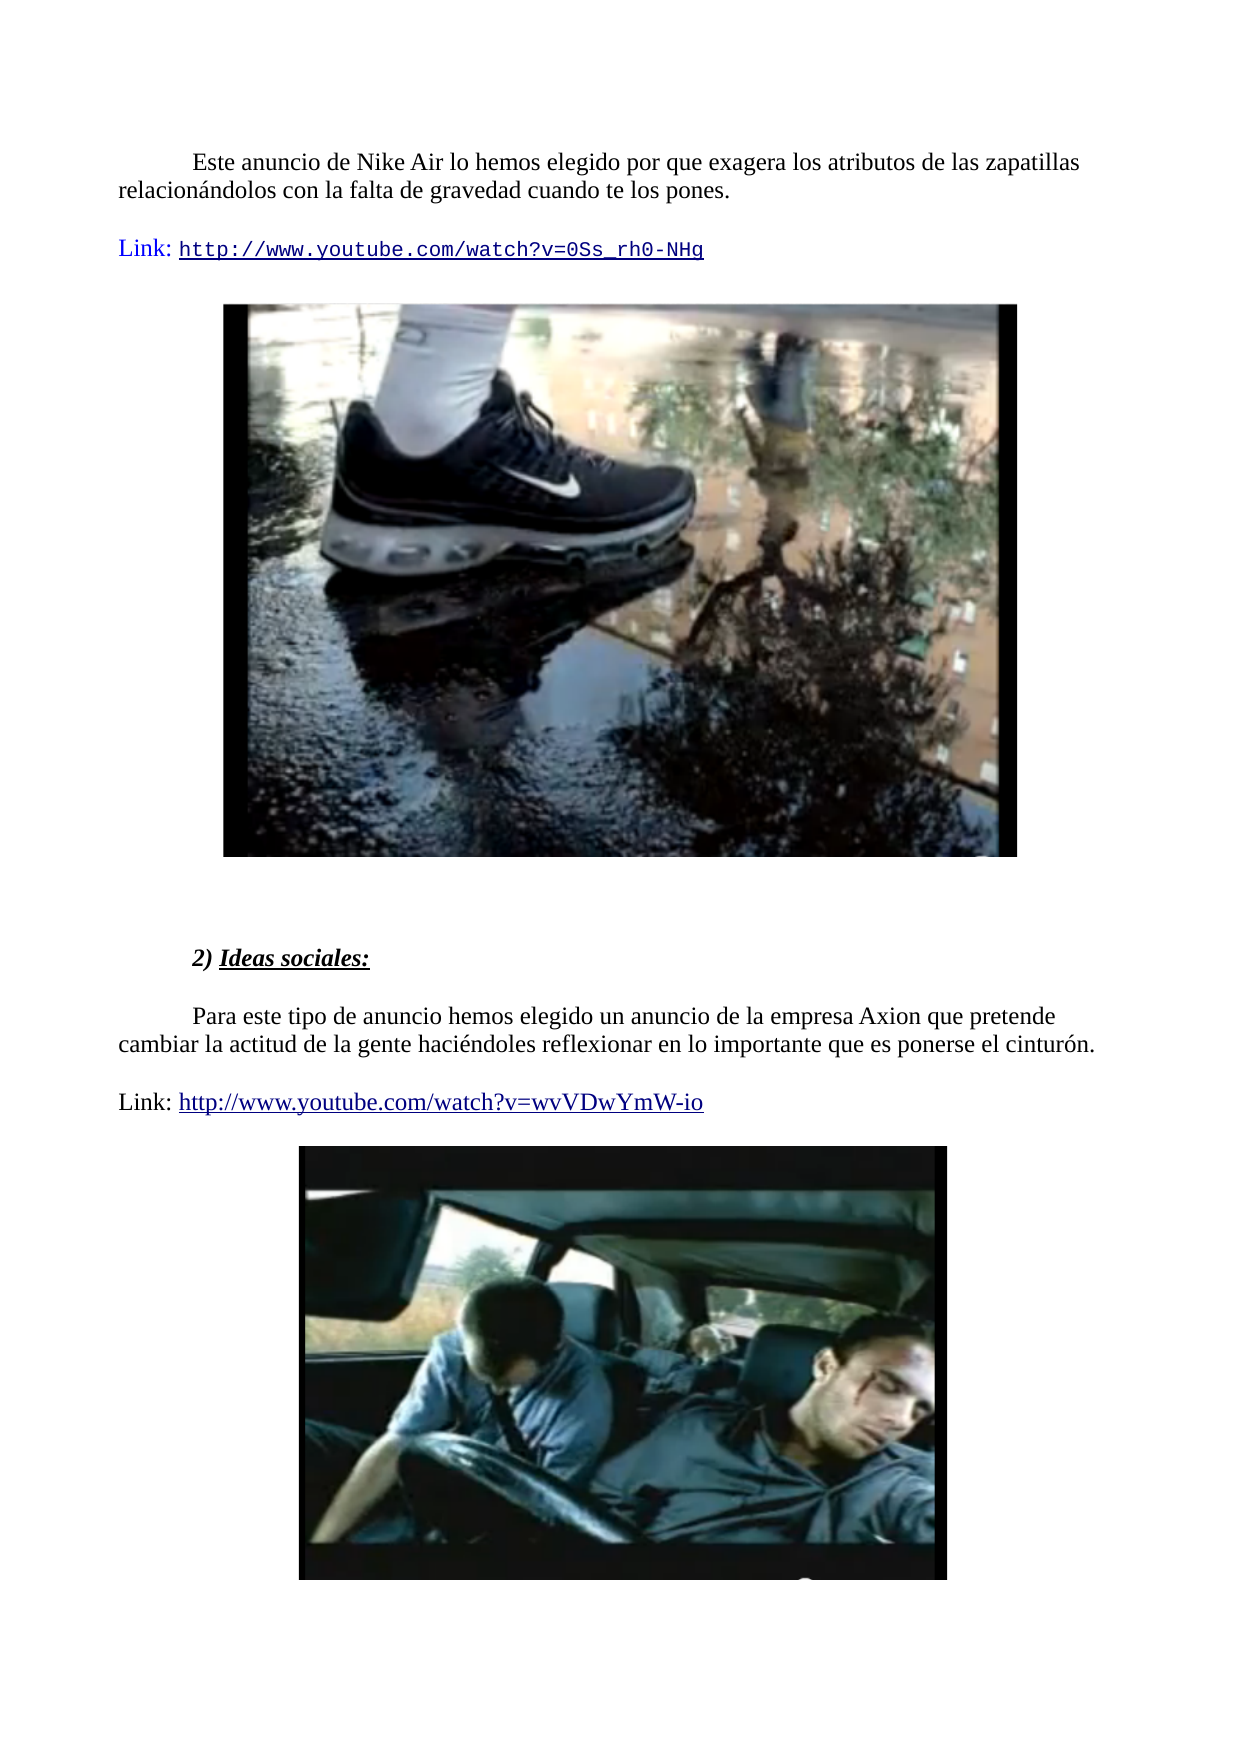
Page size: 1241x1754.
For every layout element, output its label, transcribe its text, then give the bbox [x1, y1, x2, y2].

text 2) Ideas sociales: [118, 943, 1122, 972]
text Este anuncio de Nike Air lo hemos elegido por que exagera los atributos de las zapatillas relacionándolos con la falta de gravedad cuando te los pones. [118, 147, 1122, 204]
text Para este tipo de anuncio hemos elegido un anuncio de la empresa Axion que pretende cambiar la actitud de la gente haciéndoles reflexionar en lo importante que es ponerse el cinturón. [118, 1001, 1122, 1058]
text Link: http://www.youtube.com/watch?v=wvVDwYmW-io [118, 1087, 1122, 1116]
text Link: http://www.youtube.com/watch?v=0Ss_rh0-NHg [118, 233, 1122, 263]
